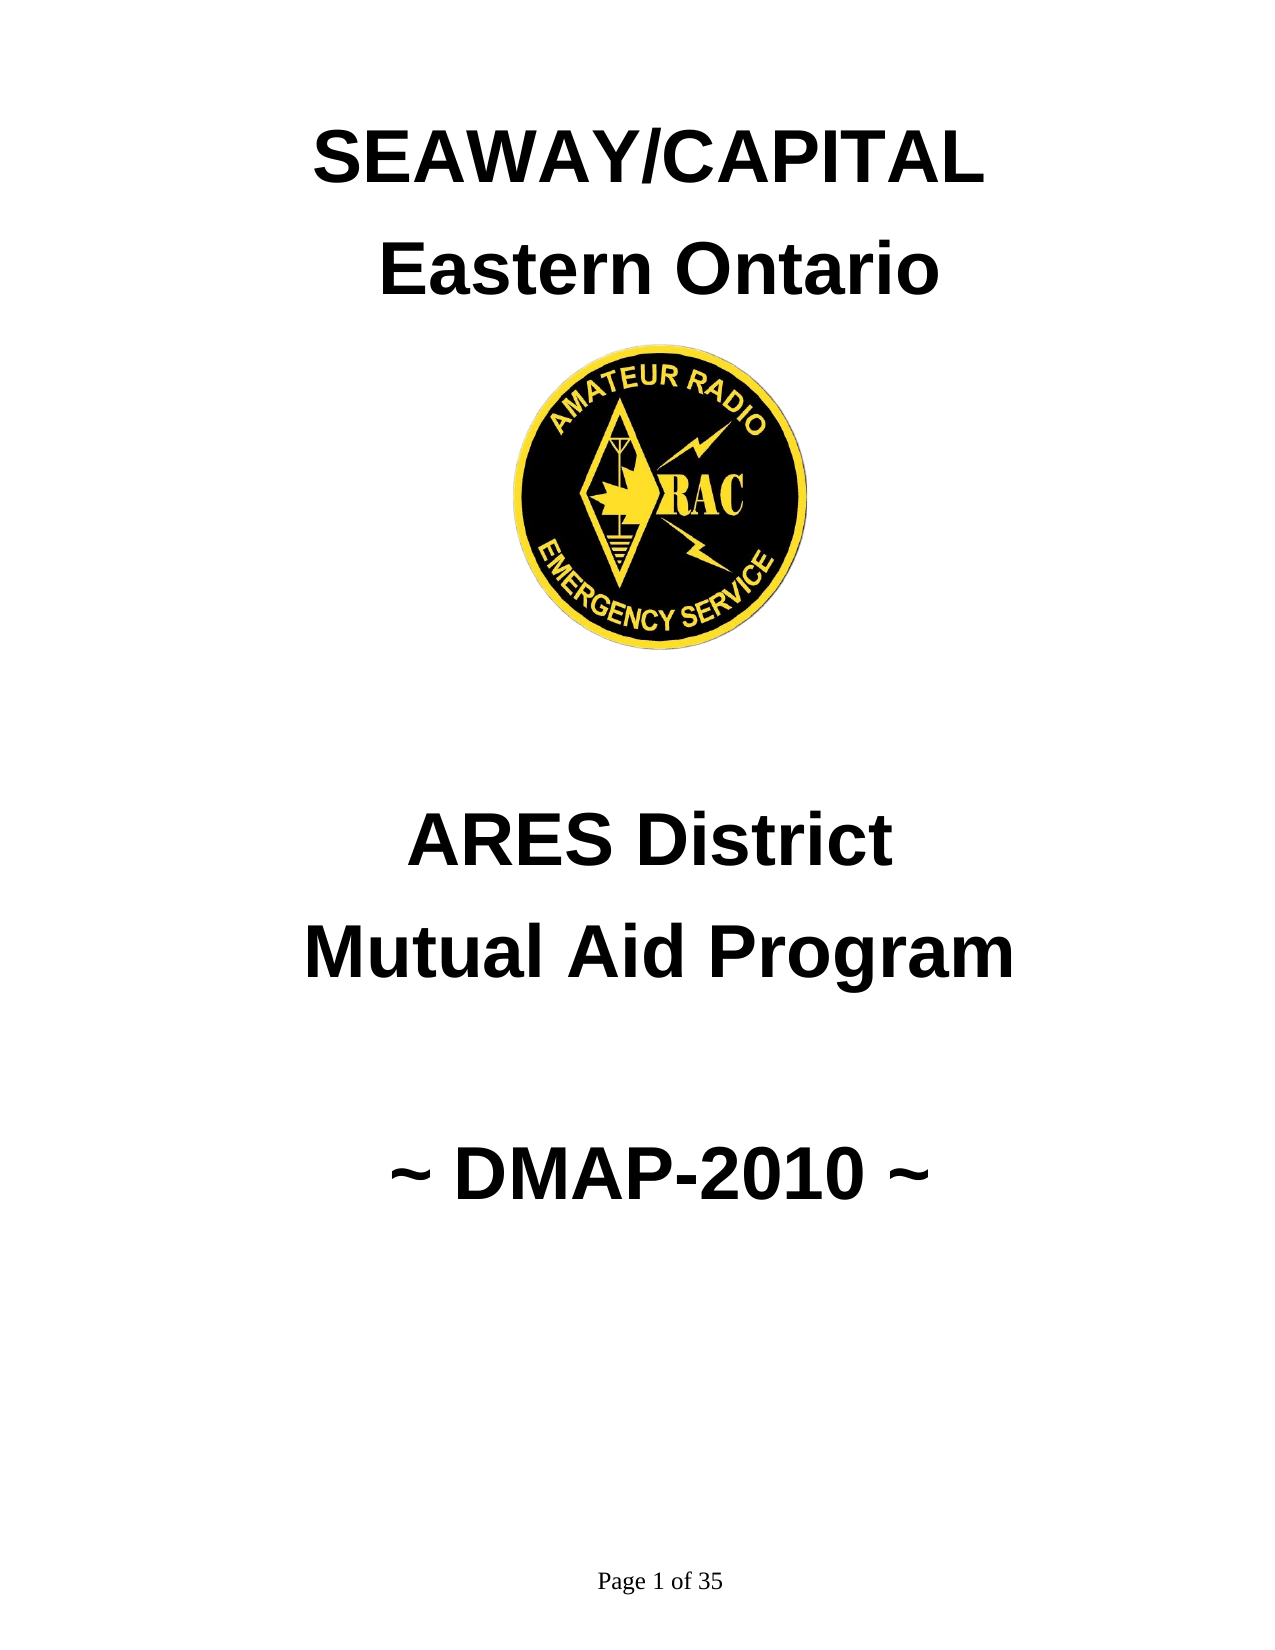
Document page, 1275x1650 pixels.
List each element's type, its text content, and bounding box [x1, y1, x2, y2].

text SEAWAY/CAPITAL [120, 112, 1200, 199]
picture [512, 344, 808, 650]
text ~ DMAP-2010 ~ [120, 1129, 1200, 1215]
text Eastern Ontario [120, 224, 1200, 310]
text Mutual Aid Program [120, 907, 1200, 993]
text ARES District [120, 795, 1200, 882]
